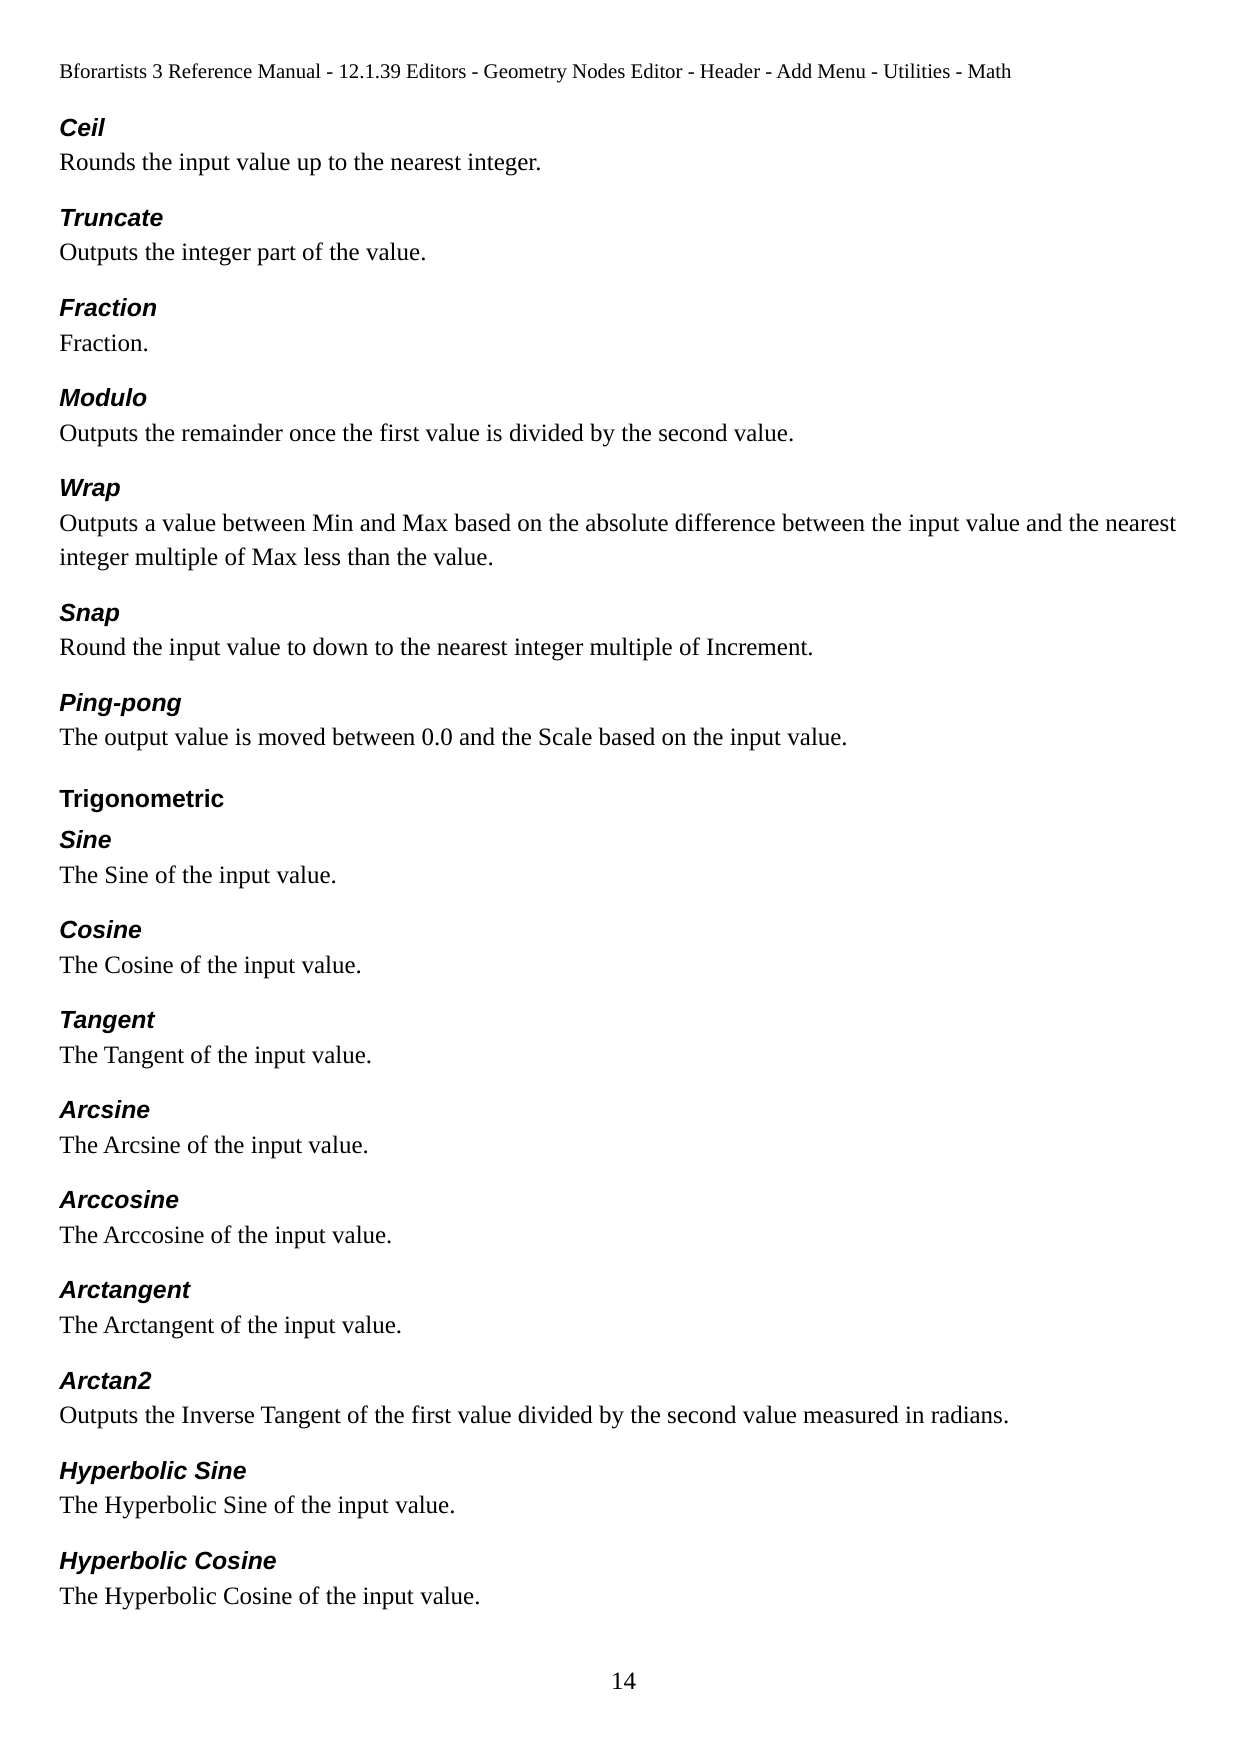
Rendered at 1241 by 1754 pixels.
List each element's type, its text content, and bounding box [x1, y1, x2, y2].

subtitle Trigonometric [59, 784, 1181, 813]
subtitle Sine [59, 825, 1181, 854]
subtitle Fraction [59, 293, 1181, 321]
text The Arctangent of the input value. [59, 1310, 1181, 1339]
text The Hyperbolic Cosine of the input value. [59, 1581, 1181, 1609]
text Outputs the integer part of the value. [59, 237, 1181, 266]
subtitle Ping-pong [59, 688, 1181, 716]
subtitle Wrap [59, 473, 1181, 502]
text The Tangent of the input value. [59, 1040, 1181, 1069]
subtitle Arctan2 [59, 1366, 1181, 1394]
text The Hyperbolic Sine of the input value. [59, 1491, 1181, 1519]
text The Sine of the input value. [59, 860, 1181, 889]
subtitle Tangent [59, 1005, 1181, 1034]
subtitle Hyperbolic Sine [59, 1456, 1181, 1484]
subtitle Cosine [59, 915, 1181, 944]
text The Cosine of the input value. [59, 950, 1181, 979]
text Outputs a value between Min and Max based on the absolute difference between the input value and the nearest integer multiple of Max less than the value. [59, 508, 1181, 571]
text Outputs the Inverse Tangent of the first value divided by the second value measured in radians. [59, 1401, 1181, 1429]
text Rounds the input value up to the nearest integer. [59, 147, 1181, 176]
text The output value is moved between 0.0 and the Scale based on the input value. [59, 722, 1181, 751]
subtitle Ceil [59, 113, 1181, 141]
text The Arccosine of the input value. [59, 1220, 1181, 1249]
subtitle Snap [59, 598, 1181, 626]
subtitle Hyperbolic Cosine [59, 1546, 1181, 1574]
text The Arcsine of the input value. [59, 1130, 1181, 1159]
subtitle Arctangent [59, 1276, 1181, 1304]
text Round the input value to down to the nearest integer multiple of Increment. [59, 632, 1181, 661]
subtitle Truncate [59, 203, 1181, 231]
subtitle Arcsine [59, 1095, 1181, 1124]
text Fraction. [59, 328, 1181, 356]
subtitle Modulo [59, 383, 1181, 411]
text Outputs the remainder once the first value is divided by the second value. [59, 418, 1181, 446]
subtitle Arccosine [59, 1186, 1181, 1214]
